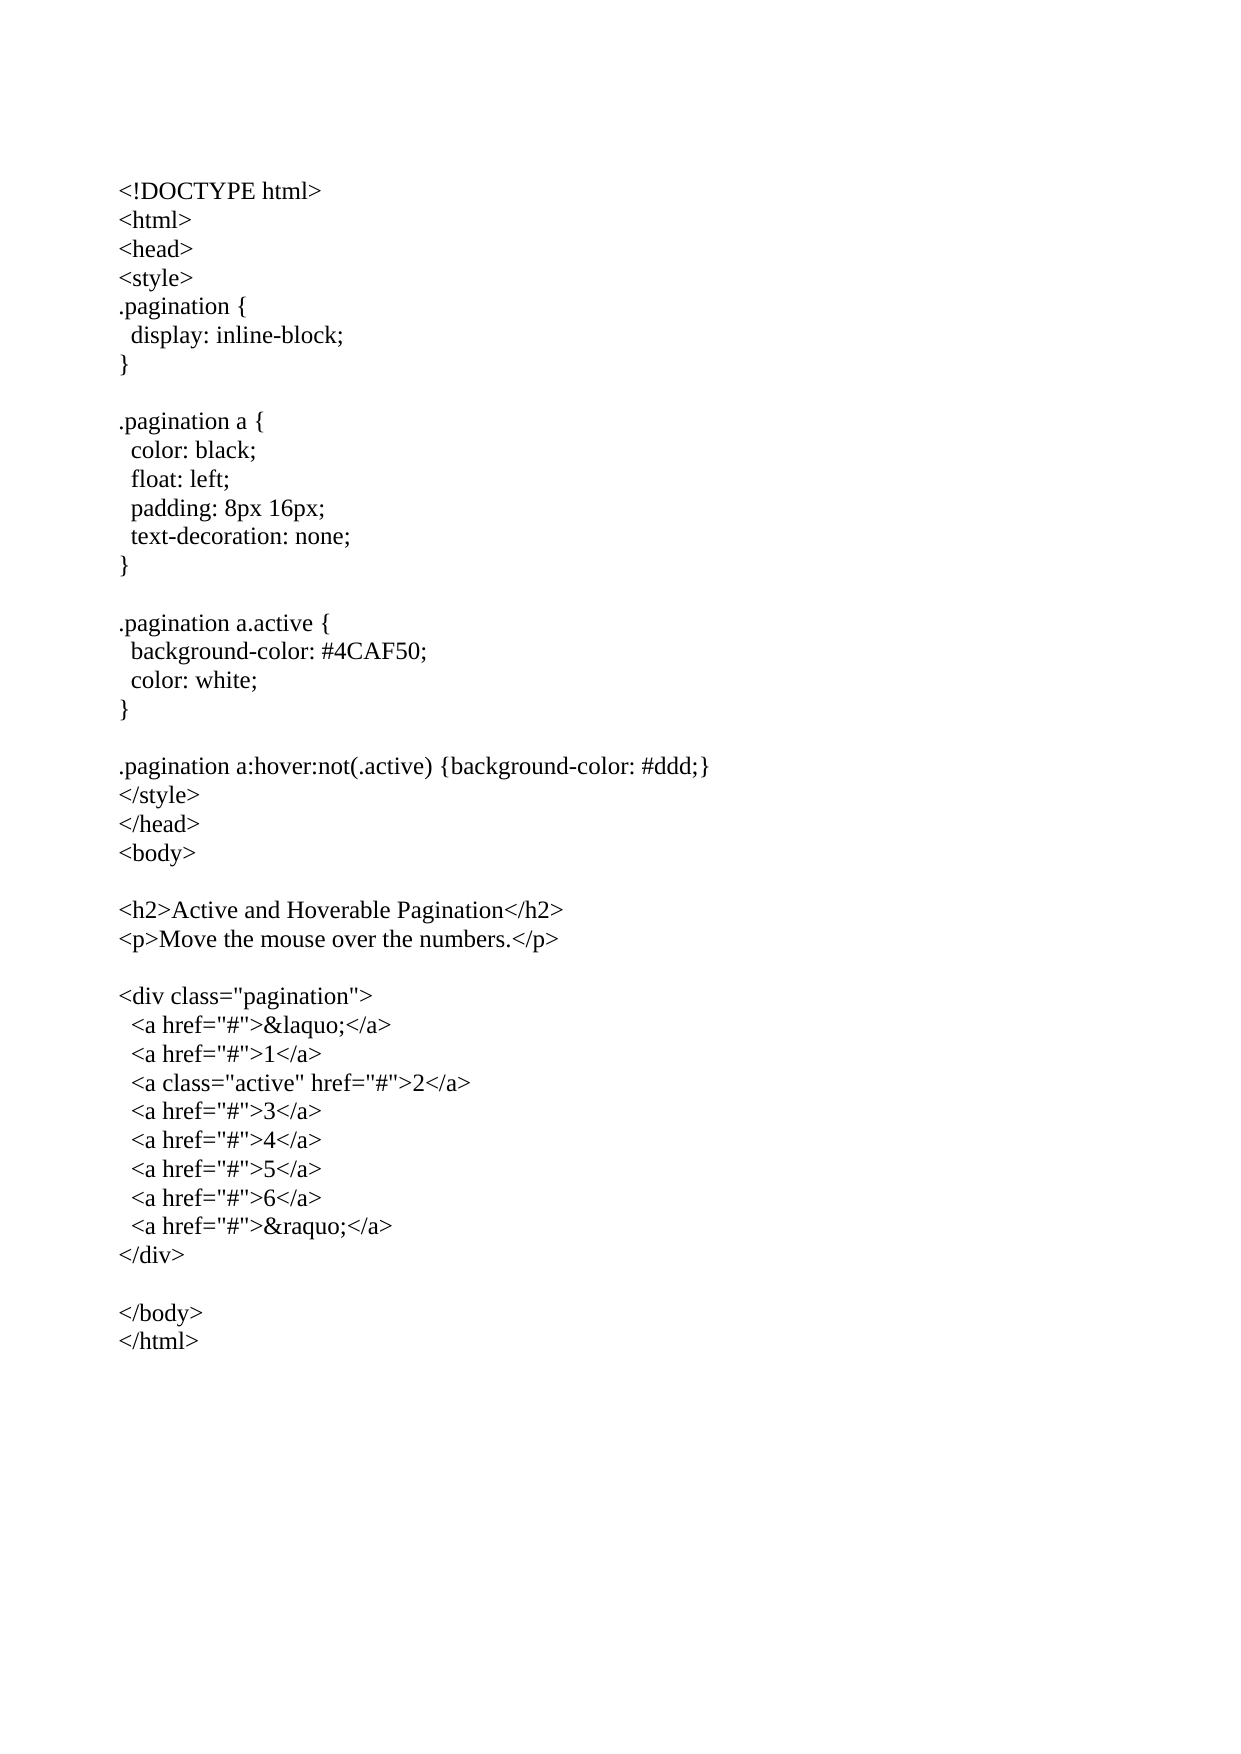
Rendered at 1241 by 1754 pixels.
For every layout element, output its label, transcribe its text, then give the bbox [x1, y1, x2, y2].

text <!DOCTYPE html> [118, 176, 1122, 205]
text } [118, 349, 1122, 378]
text <html> [118, 205, 1122, 234]
text .pagination a.active { [118, 608, 1122, 636]
text <head> [118, 234, 1122, 263]
text } [118, 694, 1122, 723]
text <h2>Active and Hoverable Pagination</h2> [118, 895, 1122, 924]
text <style> [118, 263, 1122, 291]
text padding: 8px 16px; [118, 493, 1122, 521]
text .pagination a { [118, 406, 1122, 435]
text <a href="#">4</a> [118, 1125, 1122, 1154]
text <a href="#">3</a> [118, 1096, 1122, 1125]
text .pagination a:hover:not(.active) {background-color: #ddd;} [118, 751, 1122, 780]
text <p>Move the mouse over the numbers.</p> [118, 924, 1122, 953]
text .pagination { [118, 291, 1122, 320]
text background-color: #4CAF50; [118, 636, 1122, 665]
text <a href="#">&raquo;</a> [118, 1211, 1122, 1240]
text <a href="#">1</a> [118, 1039, 1122, 1068]
text text-decoration: none; [118, 521, 1122, 550]
text </body> [118, 1298, 1122, 1326]
text <a href="#">6</a> [118, 1183, 1122, 1211]
text <div class="pagination"> [118, 981, 1122, 1010]
text <a href="#">&laquo;</a> [118, 1010, 1122, 1039]
text } [118, 550, 1122, 579]
text <a class="active" href="#">2</a> [118, 1068, 1122, 1096]
text <a href="#">5</a> [118, 1154, 1122, 1183]
text <body> [118, 838, 1122, 866]
text </html> [118, 1326, 1122, 1355]
text float: left; [118, 464, 1122, 493]
text display: inline-block; [118, 320, 1122, 349]
text color: black; [118, 435, 1122, 464]
text </head> [118, 809, 1122, 838]
text </style> [118, 780, 1122, 809]
text color: white; [118, 665, 1122, 694]
text </div> [118, 1240, 1122, 1269]
